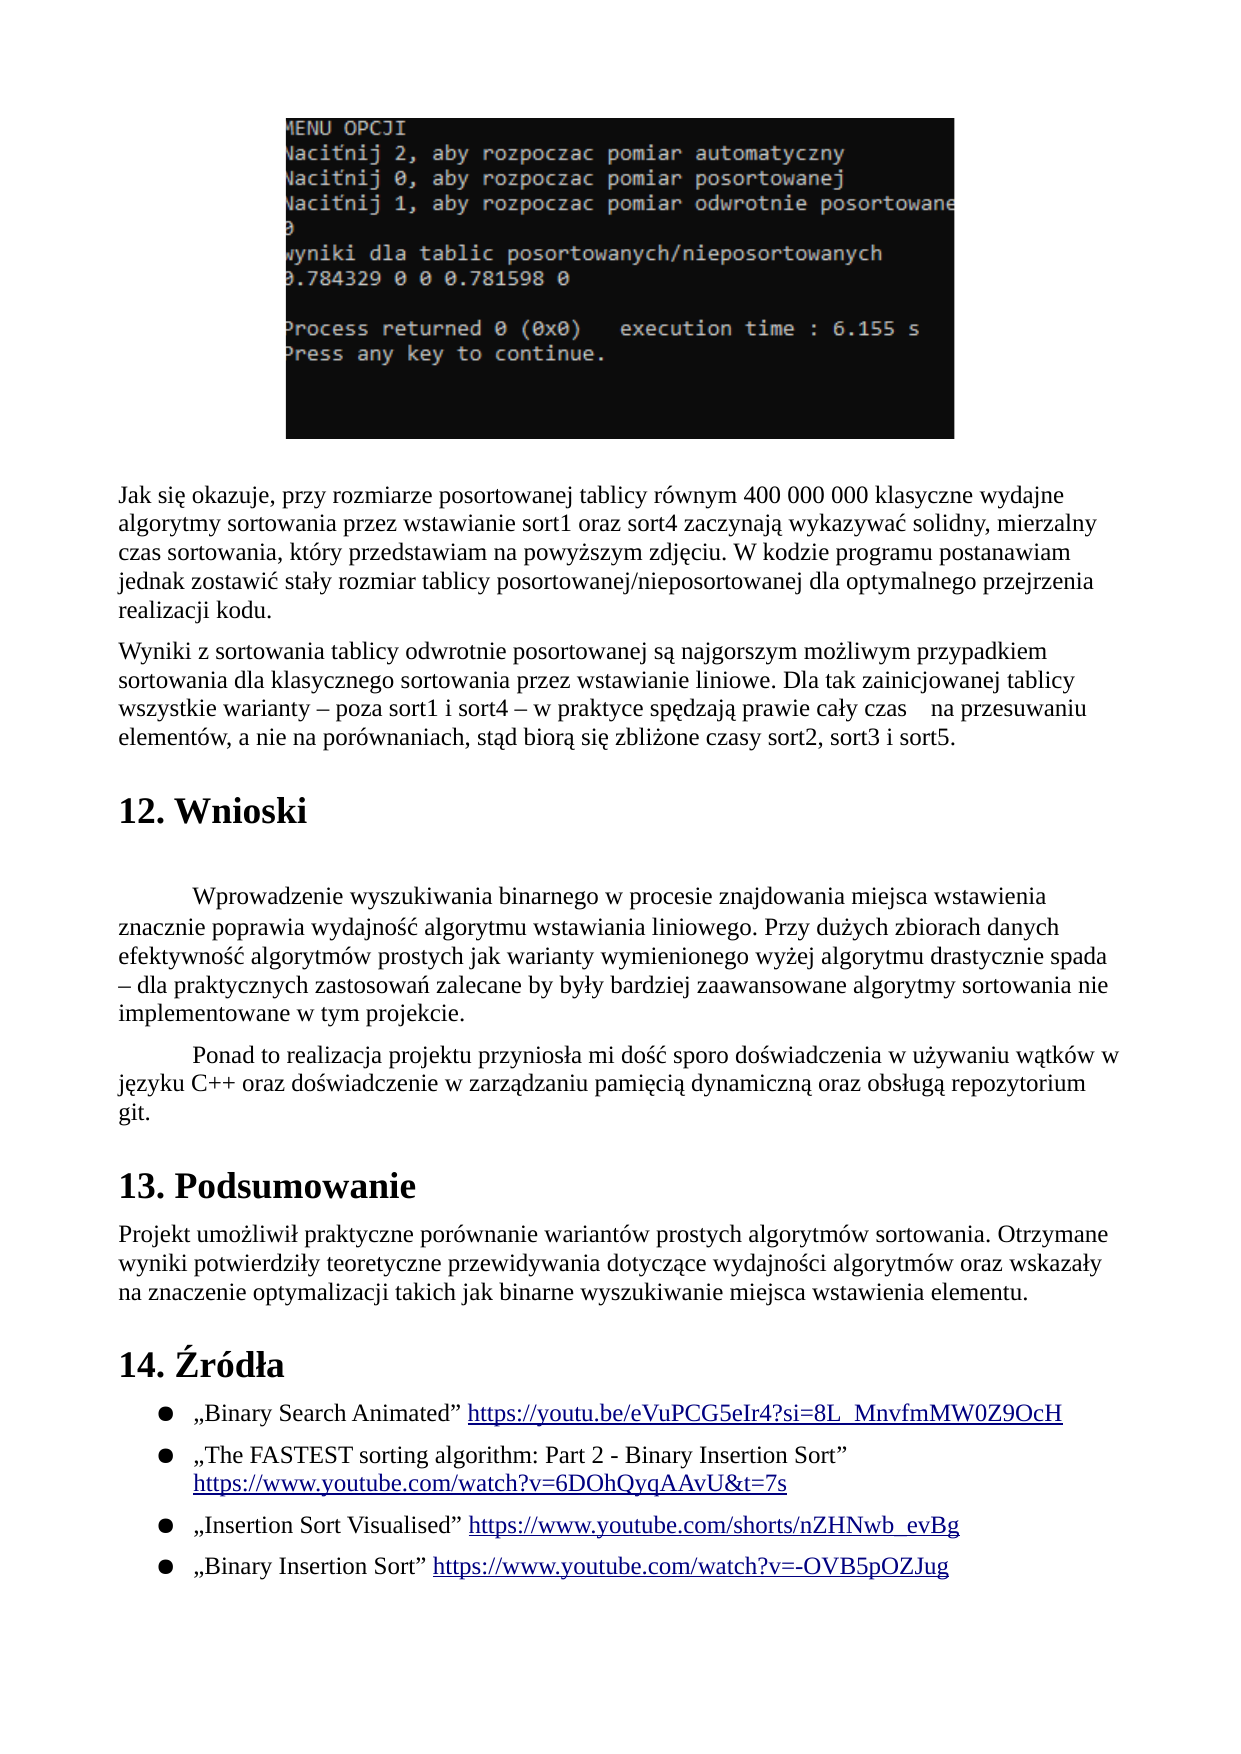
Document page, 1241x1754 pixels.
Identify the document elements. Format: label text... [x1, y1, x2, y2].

text Wyniki z sortowania tablicy odwrotnie posortowanej są najgorszym możliwym przypadkiem sortowania dla klasycznego sortowania przez wstawianie liniowe. Dla tak zainicjowanej tablicy wszystkie warianty – poza sort1 i sort4 – w praktyce spędzają prawie cały czas na przesuwaniu elementów, a nie na porównaniach, stąd biorą się zbliżone czasy sort2, sort3 i sort5. [118, 636, 1122, 751]
list „Binary Insertion Sort” https://www.youtube.com/watch?v=-OVB5pOZJug [156, 1551, 1122, 1580]
subtitle 12. Wnioski [118, 788, 1122, 832]
subtitle 14. Źródła [118, 1343, 1122, 1386]
text Jak się okazuje, przy rozmiarze posortowanej tablicy równym 400 000 000 klasyczne wydajne algorytmy sortowania przez wstawianie sort1 oraz sort4 zaczynają wykazywać solidny, mierzalny czas sortowania, który przedstawiam na powyższym zdjęciu. W kodzie programu postanawiam jednak zostawić stały rozmiar tablicy posortowanej/nieposortowanej dla optymalnego przejrzenia realizacji kodu. [118, 480, 1122, 623]
text Projekt umożliwił praktyczne porównanie wariantów prostych algorytmów sortowania. Otrzymane wyniki potwierdziły teoretyczne przewidywania dotyczące wydajności algorytmów oraz wskazały na znaczenie optymalizacji takich jak binarne wyszukiwanie miejsca wstawienia elementu. [118, 1219, 1122, 1305]
list „Binary Search Animated” https://youtu.be/eVuPCG5eIr4?si=8L_MnvfmMW0Z9OcH [156, 1398, 1122, 1427]
subtitle Wprowadzenie wyszukiwania binarnego w procesie znajdowania miejsca wstawienia znacznie poprawia wydajność algorytmu wstawiania liniowego. Przy dużych zbiorach danych efektywność algorytmów prostych jak warianty wymienionego wyżej algorytmu drastycznie spada – dla praktycznych zastosowań zalecane by były bardziej zaawansowane algorytmy sortowania nie implementowane w tym projekcie. [118, 869, 1122, 1027]
subtitle 13. Podsumowanie [118, 1163, 1122, 1207]
picture [285, 118, 955, 439]
list „The FASTEST sorting algorithm: Part 2 - Binary Insertion Sort” https://www.youtube.com/watch?v=6DOhQyqAAvU&t=7s [156, 1440, 1122, 1497]
list „Insertion Sort Visualised” https://www.youtube.com/shorts/nZHNwb_evBg [156, 1510, 1122, 1538]
text Ponad to realizacja projektu przyniosła mi dość sporo doświadczenia w używaniu wątków w języku C++ oraz doświadczenie w zarządzaniu pamięcią dynamiczną oraz obsługą repozytorium git. [118, 1040, 1122, 1126]
